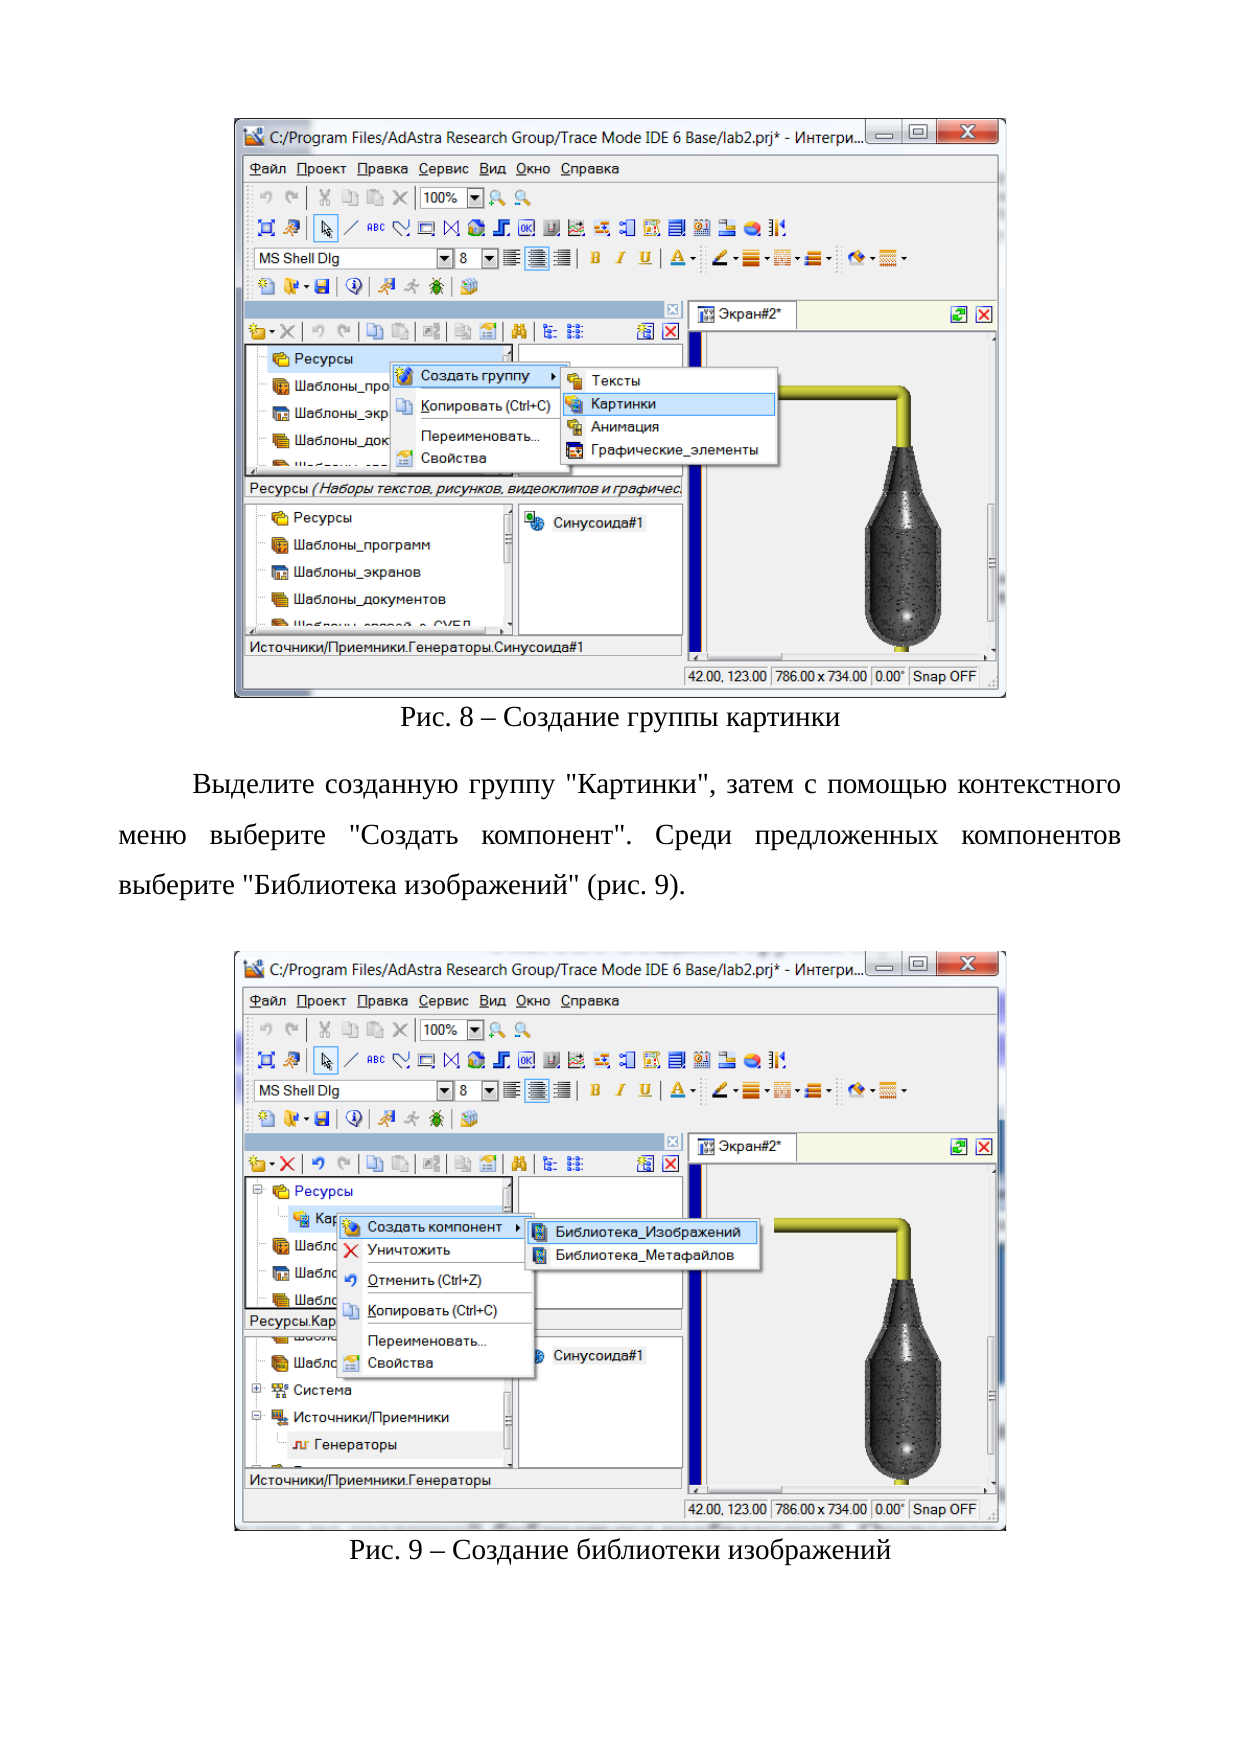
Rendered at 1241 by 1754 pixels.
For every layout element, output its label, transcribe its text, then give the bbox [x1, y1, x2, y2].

text Выделите созданную группу "Картинки", затем с помощью контекстного меню выберите "Создать компонент". Среди предложенных компонентов выберите "Библиотека изображений" (рис. 9). [118, 766, 1122, 901]
text Рис. 9 – Создание библиотеки изображений [118, 1532, 1122, 1566]
picture [234, 118, 1007, 698]
text Рис. 8 – Создание группы картинки [118, 699, 1122, 733]
picture [234, 951, 1007, 1531]
